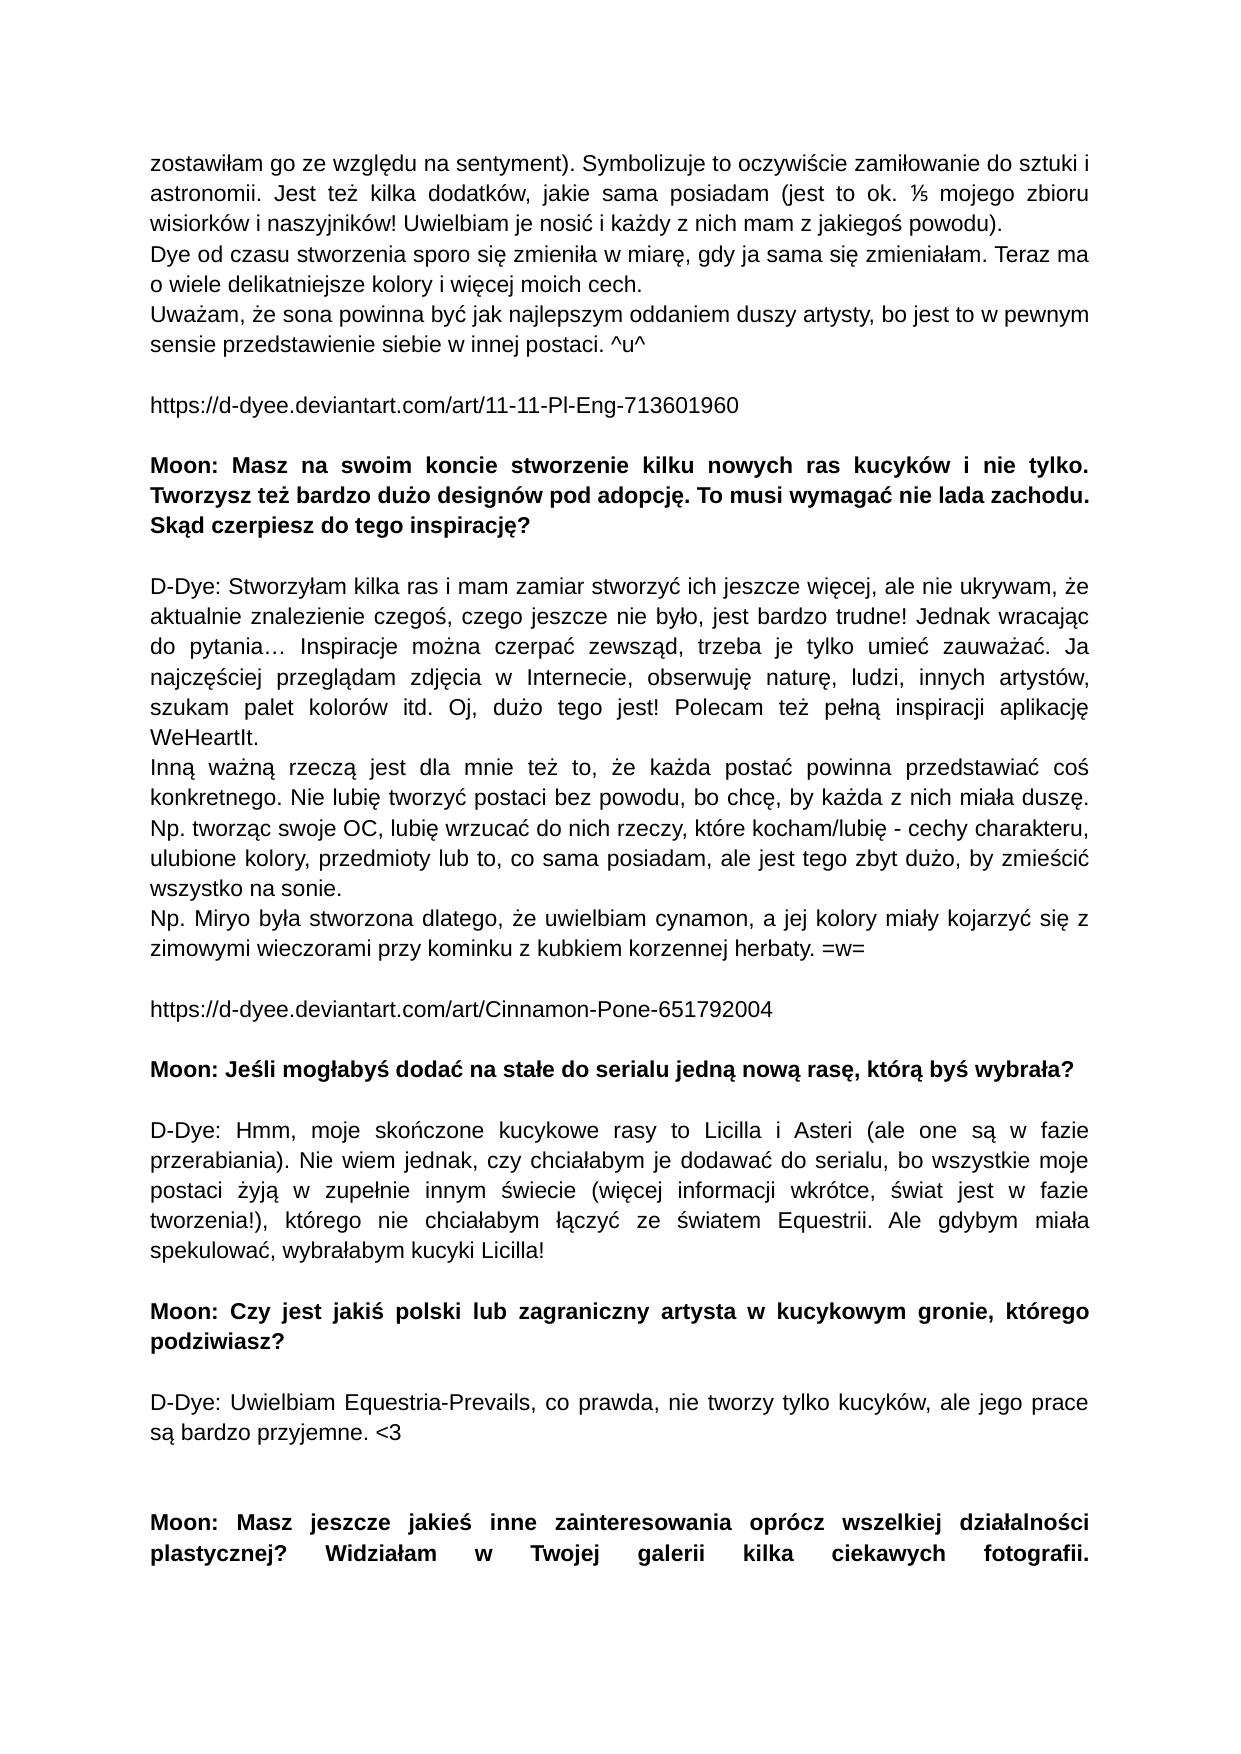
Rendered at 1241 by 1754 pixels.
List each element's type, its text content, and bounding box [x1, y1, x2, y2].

text https://d-dyee.deviantart.com/art/Cinnamon-Pone-651792004 [150, 996, 1090, 1022]
text - zostawiłam go ze względu na sentyment). Symbolizuje to oczywiście zamiłowanie do sztuki i astronomii. Jest też kilka dodatków, jakie sama posiadam (jest to ok. ⅕ mojego zbioru wisiorków i naszyjników! Uwielbiam je nosić i każdy z nich mam z jakiegoś powodu). [150, 150, 1090, 237]
text Inną ważną rzeczą jest dla mnie też to, że każda postać powinna przedstawiać coś konkretnego. Nie lubię tworzyć postaci bez powodu, bo chcę, by każda z nich miała duszę. Np. tworząc swoje OC, lubię wrzucać do nich rzeczy, które kocham/lubię - cechy charakteru, ulubione kolory, przedmioty lub to, co sama posiadam, ale jest tego zbyt dużo, by zmieścić wszystko na sonie. [150, 754, 1090, 901]
text D-Dye: Stworzyłam kilka ras i mam zamiar stworzyć ich jeszcze więcej, ale nie ukrywam, że aktualnie znalezienie czegoś, czego jeszcze nie było, jest bardzo trudne! Jednak wracając do pytania… Inspiracje można czerpać zewsząd, trzeba je tylko umieć zauważać. Ja najczęściej przeglądam zdjęcia w Internecie, obserwuję naturę, ludzi, innych artystów, szukam palet kolorów itd. Oj, dużo tego jest! Polecam też pełną inspiracji aplikację WeHeartIt. [150, 573, 1090, 750]
text D-Dye: Hmm, moje skończone kucykowe rasy to Licilla i Asteri (ale one są w fazie przerabiania). Nie wiem jednak, czy chciałabym je dodawać do serialu, bo wszystkie moje postaci żyją w zupełnie innym świecie (więcej informacji wkrótce, świat jest w fazie tworzenia!), którego nie chciałabym łączyć ze światem Equestrii. Ale gdybym miała spekulować, wybrałabym kucyki Licilla! [150, 1117, 1090, 1264]
text Np. Miryo była stworzona dlatego, że uwielbiam cynamon, a jej kolory miały kojarzyć się z zimowymi wieczorami przy kominku z kubkiem korzennej herbaty. =w= [150, 905, 1090, 962]
text Dye od czasu stworzenia sporo się zmieniła w miarę, gdy ja sama się zmieniałam. Teraz ma o wiele delikatniejsze kolory i więcej moich cech. [150, 241, 1090, 297]
text https://d-dyee.deviantart.com/art/11-11-Pl-Eng-713601960 [150, 392, 1090, 418]
text Moon: Masz jeszcze jakieś inne zainteresowania oprócz wszelkiej działalności plastycznej? Widziałam w Twojej galerii kilka ciekawych fotografii. [150, 1509, 1090, 1596]
text Uważam, że sona powinna być jak najlepszym oddaniem duszy artysty, bo jest to w pewnym sensie przedstawienie siebie w innej postaci. ^u^ [150, 301, 1090, 358]
text Moon: Jeśli mogłabyś dodać na stałe do serialu jedną nową rasę, którą byś wybrała? [150, 1056, 1090, 1083]
text Moon: Czy jest jakiś polski lub zagraniczny artysta w kucykowym gronie, którego podziwiasz? [150, 1298, 1090, 1354]
text Moon: Masz na swoim koncie stworzenie kilku nowych ras kucyków i nie tylko. Tworzysz też bardzo dużo designów pod adopcję. To musi wymagać nie lada zachodu. Skąd czerpiesz do tego inspirację? [150, 452, 1090, 539]
text D-Dye: Uwielbiam Equestria-Prevails, co prawda, nie tworzy tylko kucyków, ale jego prace są bardzo przyjemne. <3 [150, 1388, 1090, 1445]
